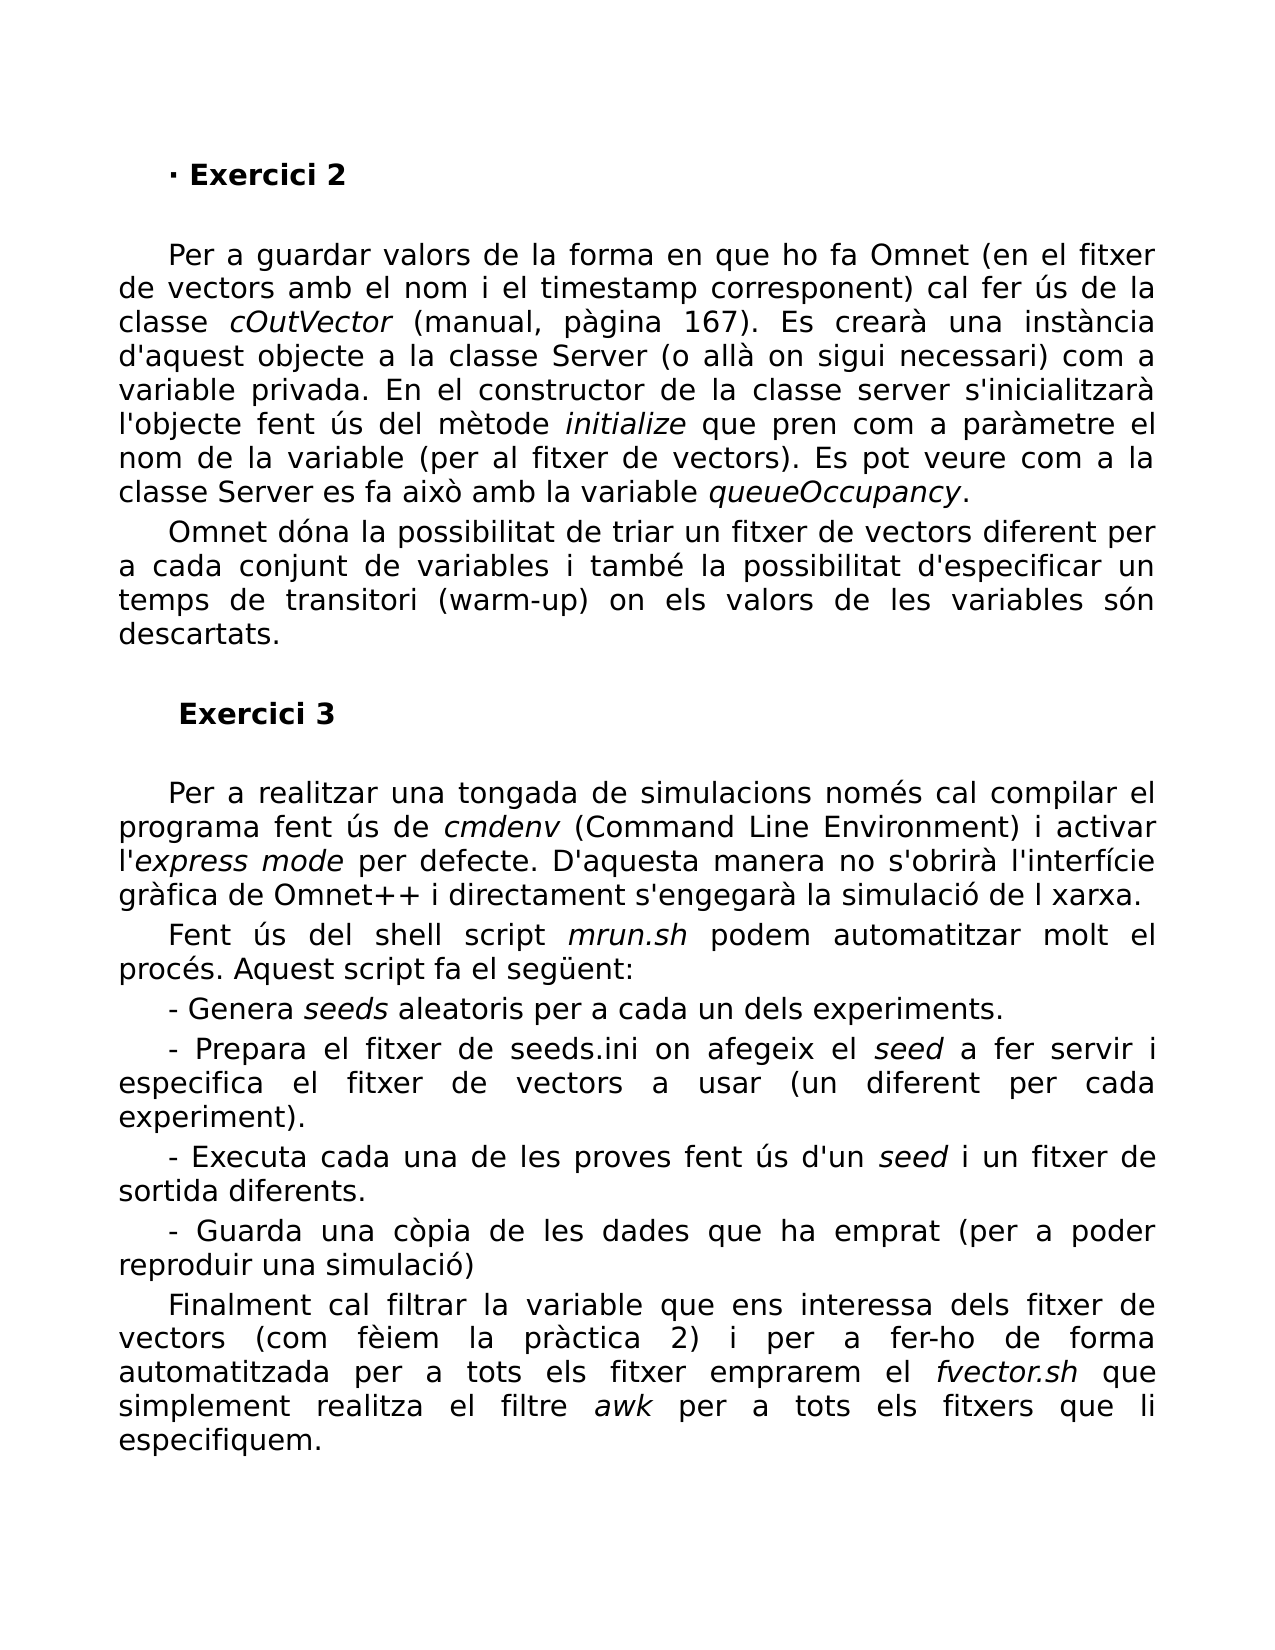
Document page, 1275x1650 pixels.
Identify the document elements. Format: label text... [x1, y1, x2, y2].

text - Prepara el fitxer de seeds.ini on afegeix el seed a fer servir i especifica el fitxer de vectors a usar (un diferent per cada experiment). [118, 1032, 1157, 1134]
text Per a guardar valors de la forma en que ho fa Omnet (en el fitxer de vectors amb el nom i el timestamp corresponent) cal fer ús de la classe cOutVector (manual, pàgina 167). Es crearà una instància d'aquest objecte a la classe Server (o allà on sigui necessari) com a variable privada. En el constructor de la classe server s'inicialitzarà l'objecte fent ús del mètode initialize que pren com a paràmetre el nom de la variable (per al fitxer de vectors). Es pot veure com a la classe Server es fa això amb la variable queueOccupancy. [118, 238, 1157, 509]
text Omnet dóna la possibilitat de triar un fitxer de vectors diferent per a cada conjunt de variables i també la possibilitat d'especificar un temps de transitori (warm-up) on els valors de les variables són descartats. [118, 515, 1157, 651]
text Exercici 3 [118, 697, 1157, 731]
text · Exercici 2 [118, 158, 1157, 192]
text - Guarda una còpia de les dades que ha emprat (per a poder reproduir una simulació) [118, 1214, 1157, 1282]
text Fent ús del shell script mrun.sh podem automatitzar molt el procés. Aquest script fa el següent: [118, 919, 1157, 987]
text - Executa cada una de les proves fent ús d'un seed i un fitxer de sortida diferents. [118, 1140, 1157, 1208]
text Finalment cal filtrar la variable que ens interessa dels fitxer de vectors (com fèiem la pràctica 2) i per a fer-ho de forma automatitzada per a tots els fitxer emprarem el fvector.sh que simplement realitza el filtre awk per a tots els fitxers que li especifiquem. [118, 1288, 1157, 1458]
text Per a realitzar una tongada de simulacions només cal compilar el programa fent ús de cmdenv (Command Line Environment) i activar l'express mode per defecte. D'aquesta manera no s'obrirà l'interfície gràfica de Omnet++ i directament s'engegarà la simulació de l xarxa. [118, 777, 1157, 913]
text - Genera seeds aleatoris per a cada un dels experiments. [118, 992, 1157, 1026]
